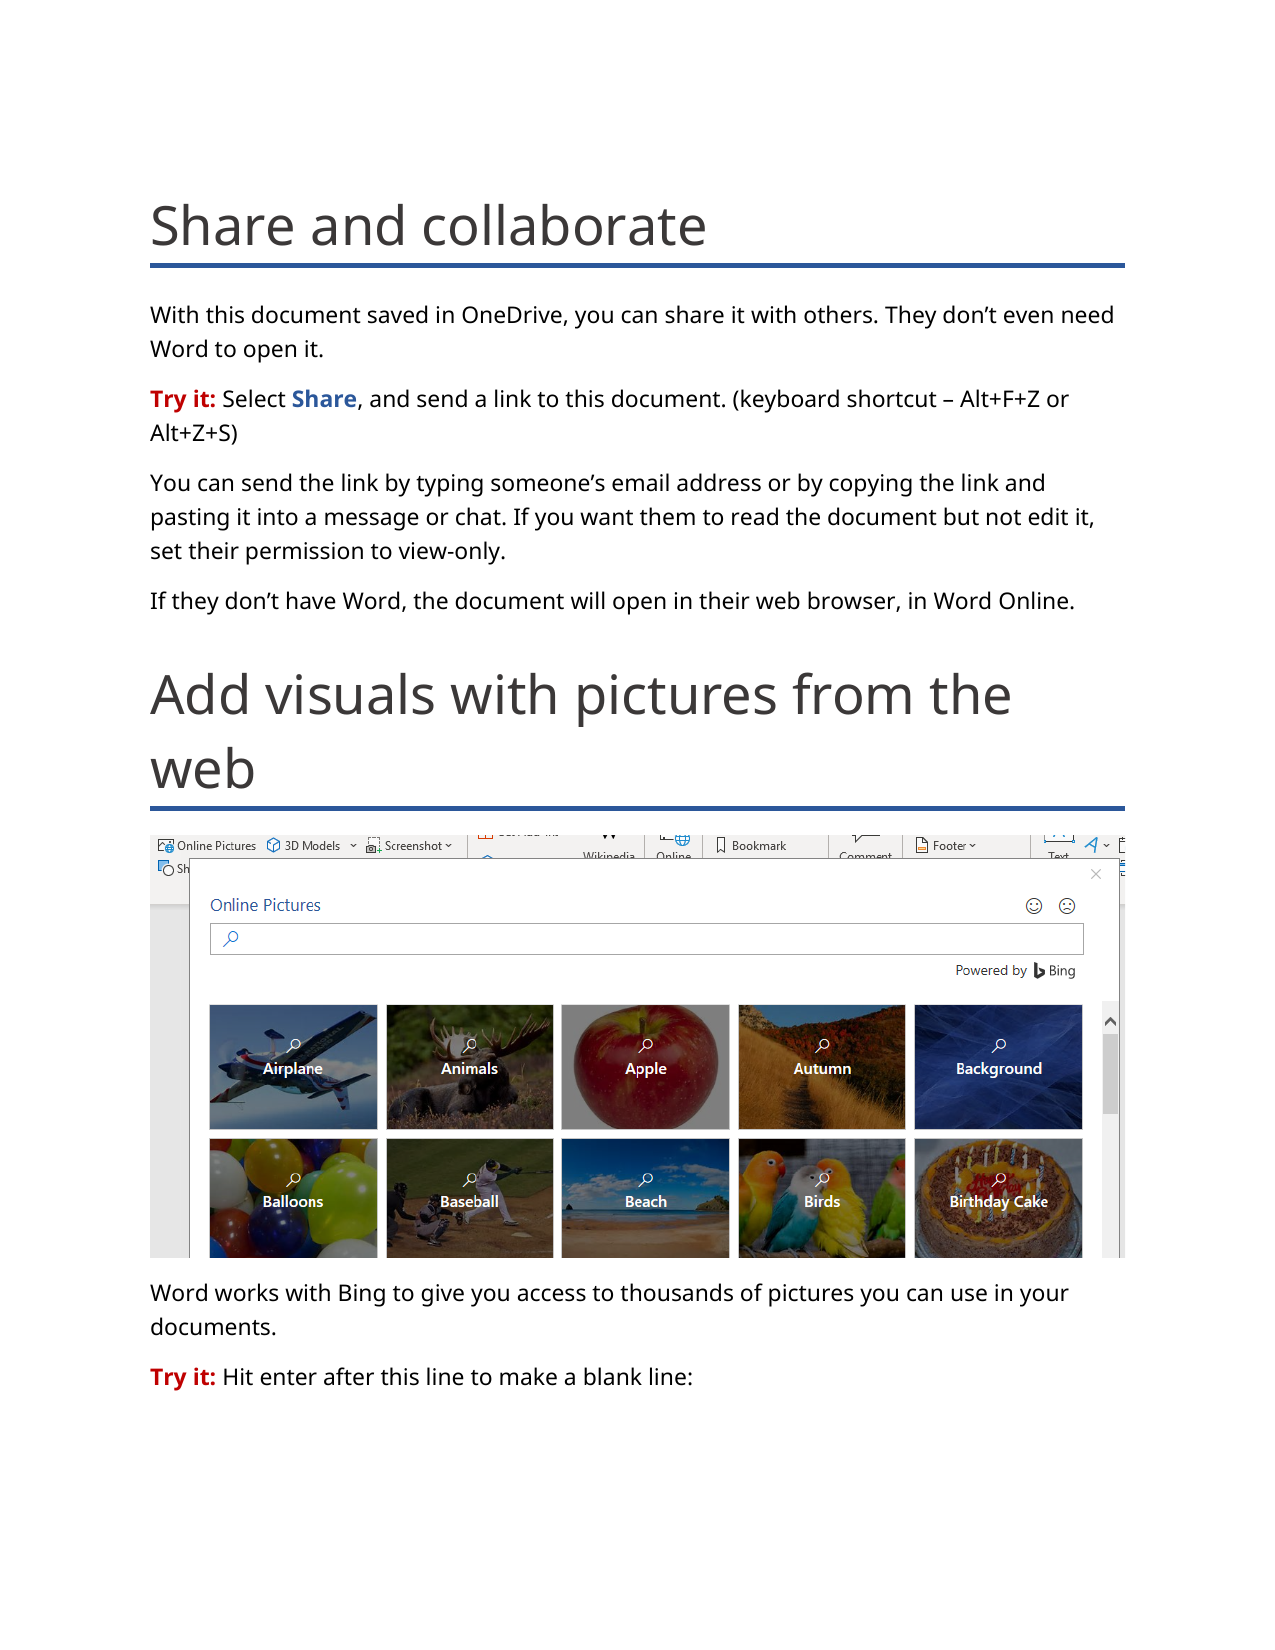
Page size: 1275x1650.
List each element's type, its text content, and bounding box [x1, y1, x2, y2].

subtitle Share and collaborate [150, 187, 1125, 263]
text Word works with Bing to give you access to thousands of pictures you can use in your documents. [150, 1277, 1125, 1342]
text If they don’t have Word, the document will open in their web browser, in Word Online. [150, 585, 1125, 616]
subtitle Add visuals with pictures from the web [150, 656, 1125, 806]
text You can send the link by typing someone’s email address or by copying the link and pasting it into a message or chat. If you want them to read the document but not edit it, set their permission to view-only. [150, 467, 1125, 566]
text Try it: Hit enter after this line to make a blank line: [150, 1361, 1125, 1392]
text With this document saved in OneDrive, you can share it with others. They don’t even need Word to open it. [150, 299, 1125, 364]
text Try it: Select Share, and send a link to this document. (keyboard shortcut – Alt+F+Z or Alt+Z+S) [150, 383, 1125, 448]
picture [150, 835, 1125, 1258]
